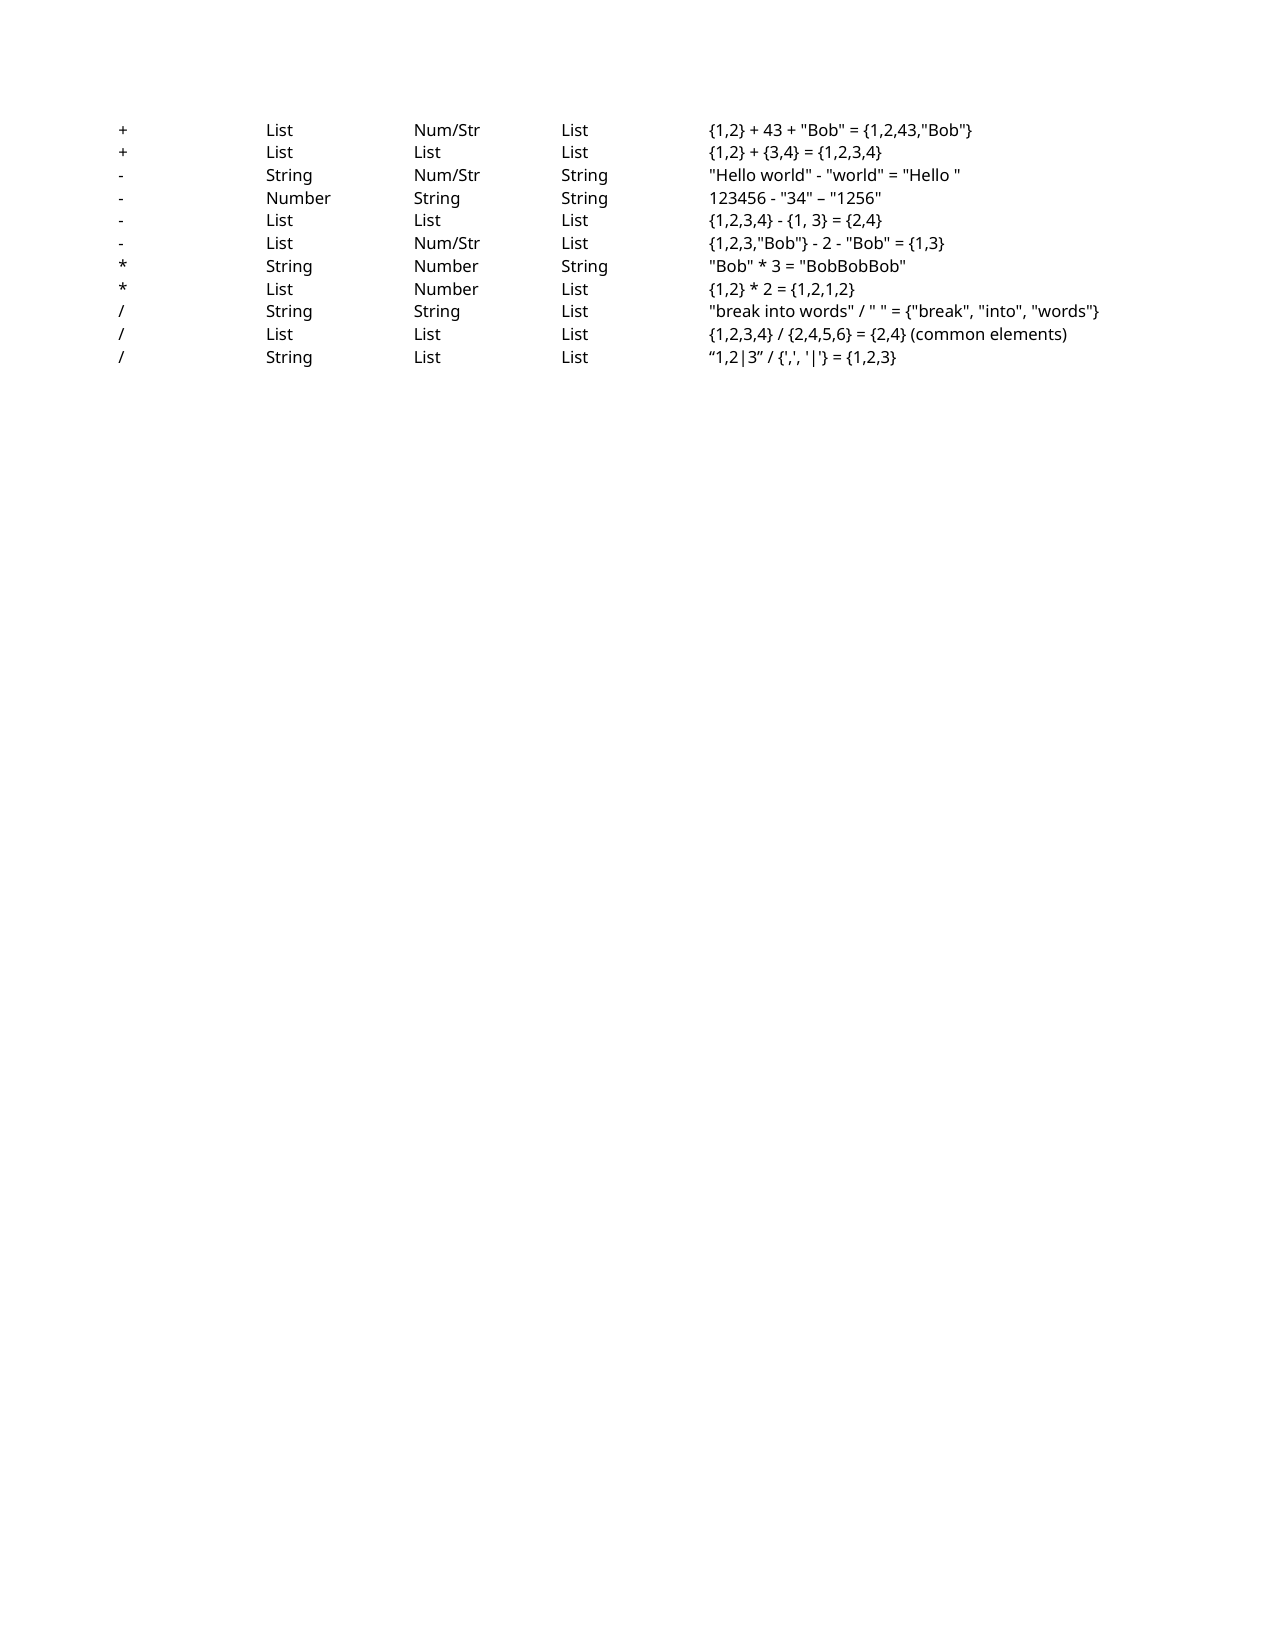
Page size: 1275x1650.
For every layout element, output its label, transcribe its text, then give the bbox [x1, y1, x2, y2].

text + List List List {1,2} + {3,4} = {1,2,3,4} [118, 141, 1157, 163]
text - List List List {1,2,3,4} - {1, 3} = {2,4} [118, 209, 1157, 232]
text - List Num/Str List {1,2,3,"Bob"} - 2 - "Bob" = {1,3} [118, 232, 1157, 254]
text * List Number List {1,2} * 2 = {1,2,1,2} [118, 277, 1157, 300]
text / List List List {1,2,3,4} / {2,4,5,6} = {2,4} (common elements) [118, 322, 1157, 345]
text / String List List “1,2|3” / {',', '|'} = {1,2,3} [118, 345, 1157, 368]
text + List Num/Str List {1,2} + 43 + "Bob" = {1,2,43,"Bob"} [118, 118, 1157, 141]
text / String String List "break into words" / " " = {"break", "into", "words"} [118, 300, 1157, 322]
text - String Num/Str String "Hello world" - "world" = "Hello " [118, 163, 1157, 186]
text - Number String String 123456 - "34" – "1256" [118, 186, 1157, 209]
text * String Number String "Bob" * 3 = "BobBobBob" [118, 254, 1157, 277]
